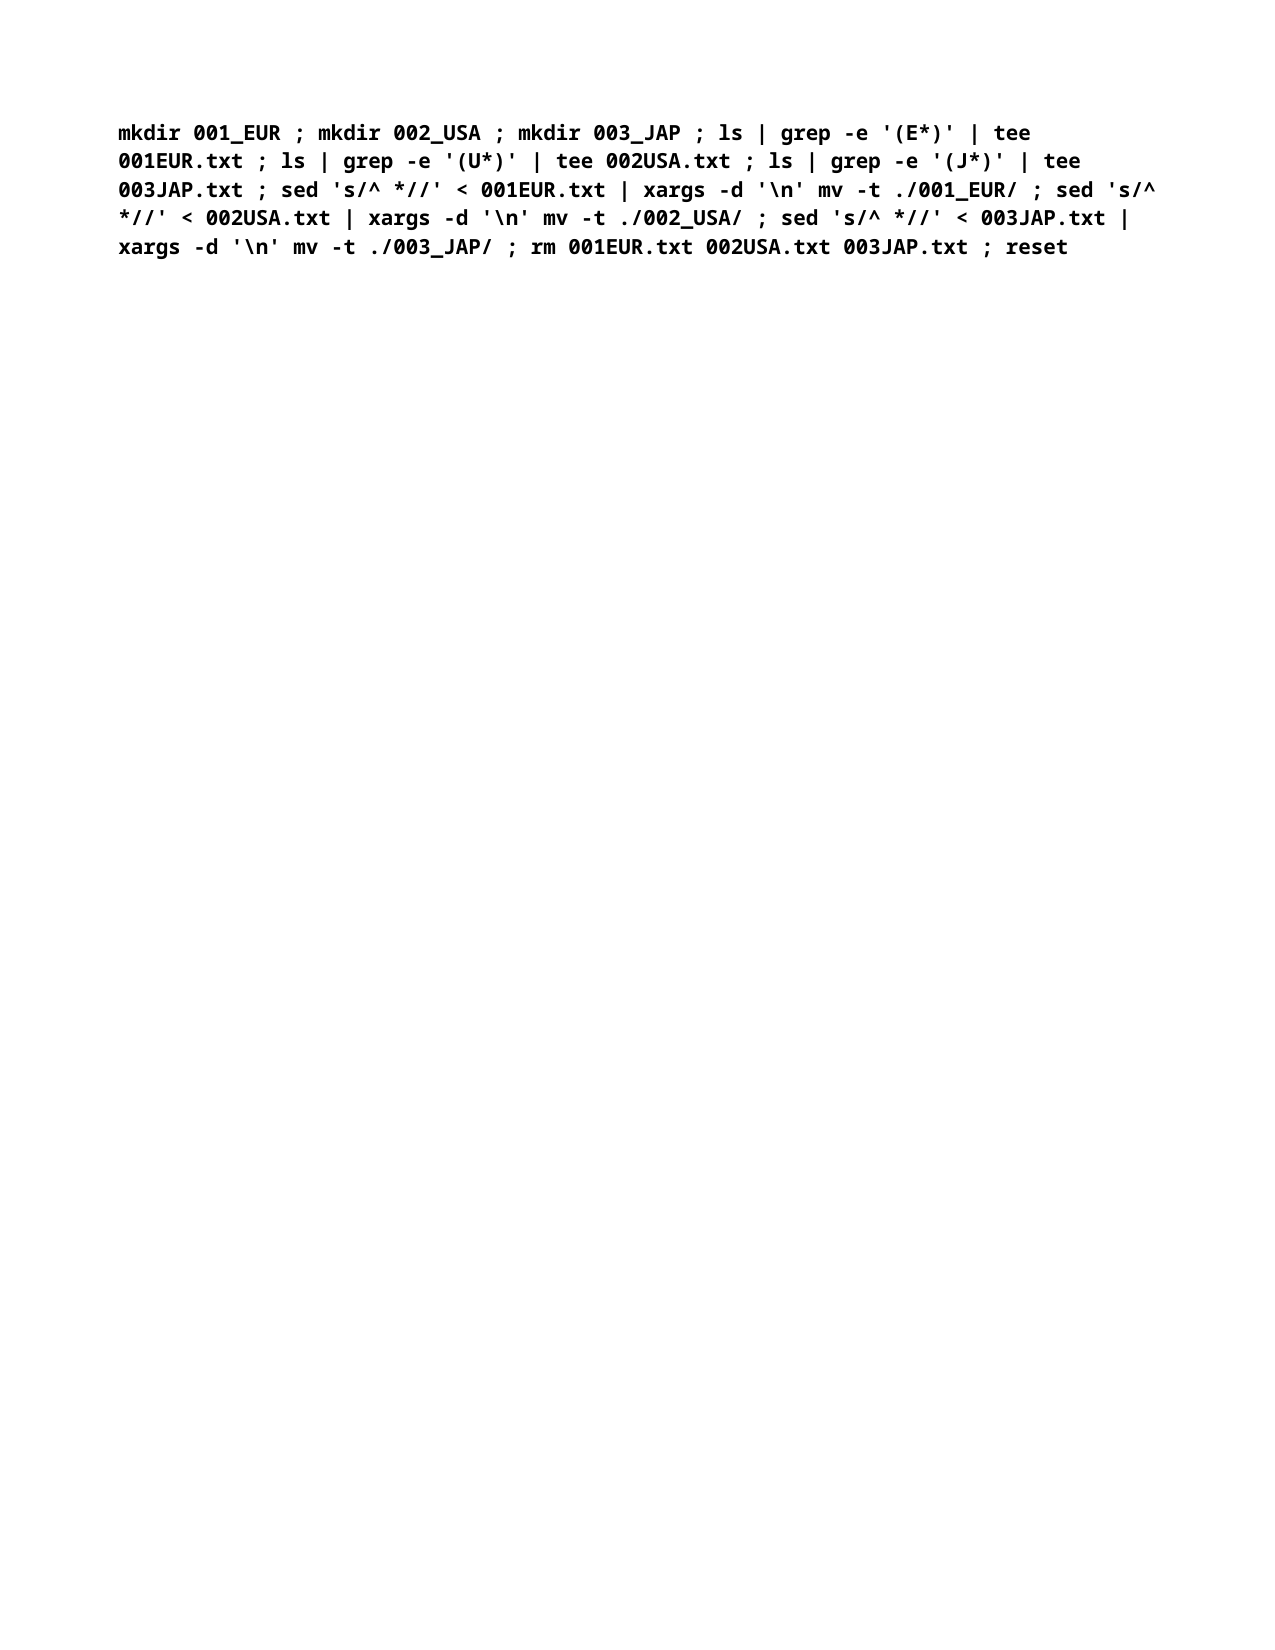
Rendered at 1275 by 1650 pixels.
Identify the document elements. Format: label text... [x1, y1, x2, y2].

text mkdir 001_EUR ; mkdir 002_USA ; mkdir 003_JAP ; ls | grep -e '(E*)' | tee 001EUR.txt ; ls | grep -e '(U*)' | tee 002USA.txt ; ls | grep -e '(J*)' | tee 003JAP.txt ; sed 's/^ *//' < 001EUR.txt | xargs -d '\n' mv -t ./001_EUR/ ; sed 's/^ *//' < 002USA.txt | xargs -d '\n' mv -t ./002_USA/ ; sed 's/^ *//' < 003JAP.txt | xargs -d '\n' mv -t ./003_JAP/ ; rm 001EUR.txt 002USA.txt 003JAP.txt ; reset [118, 118, 1157, 260]
